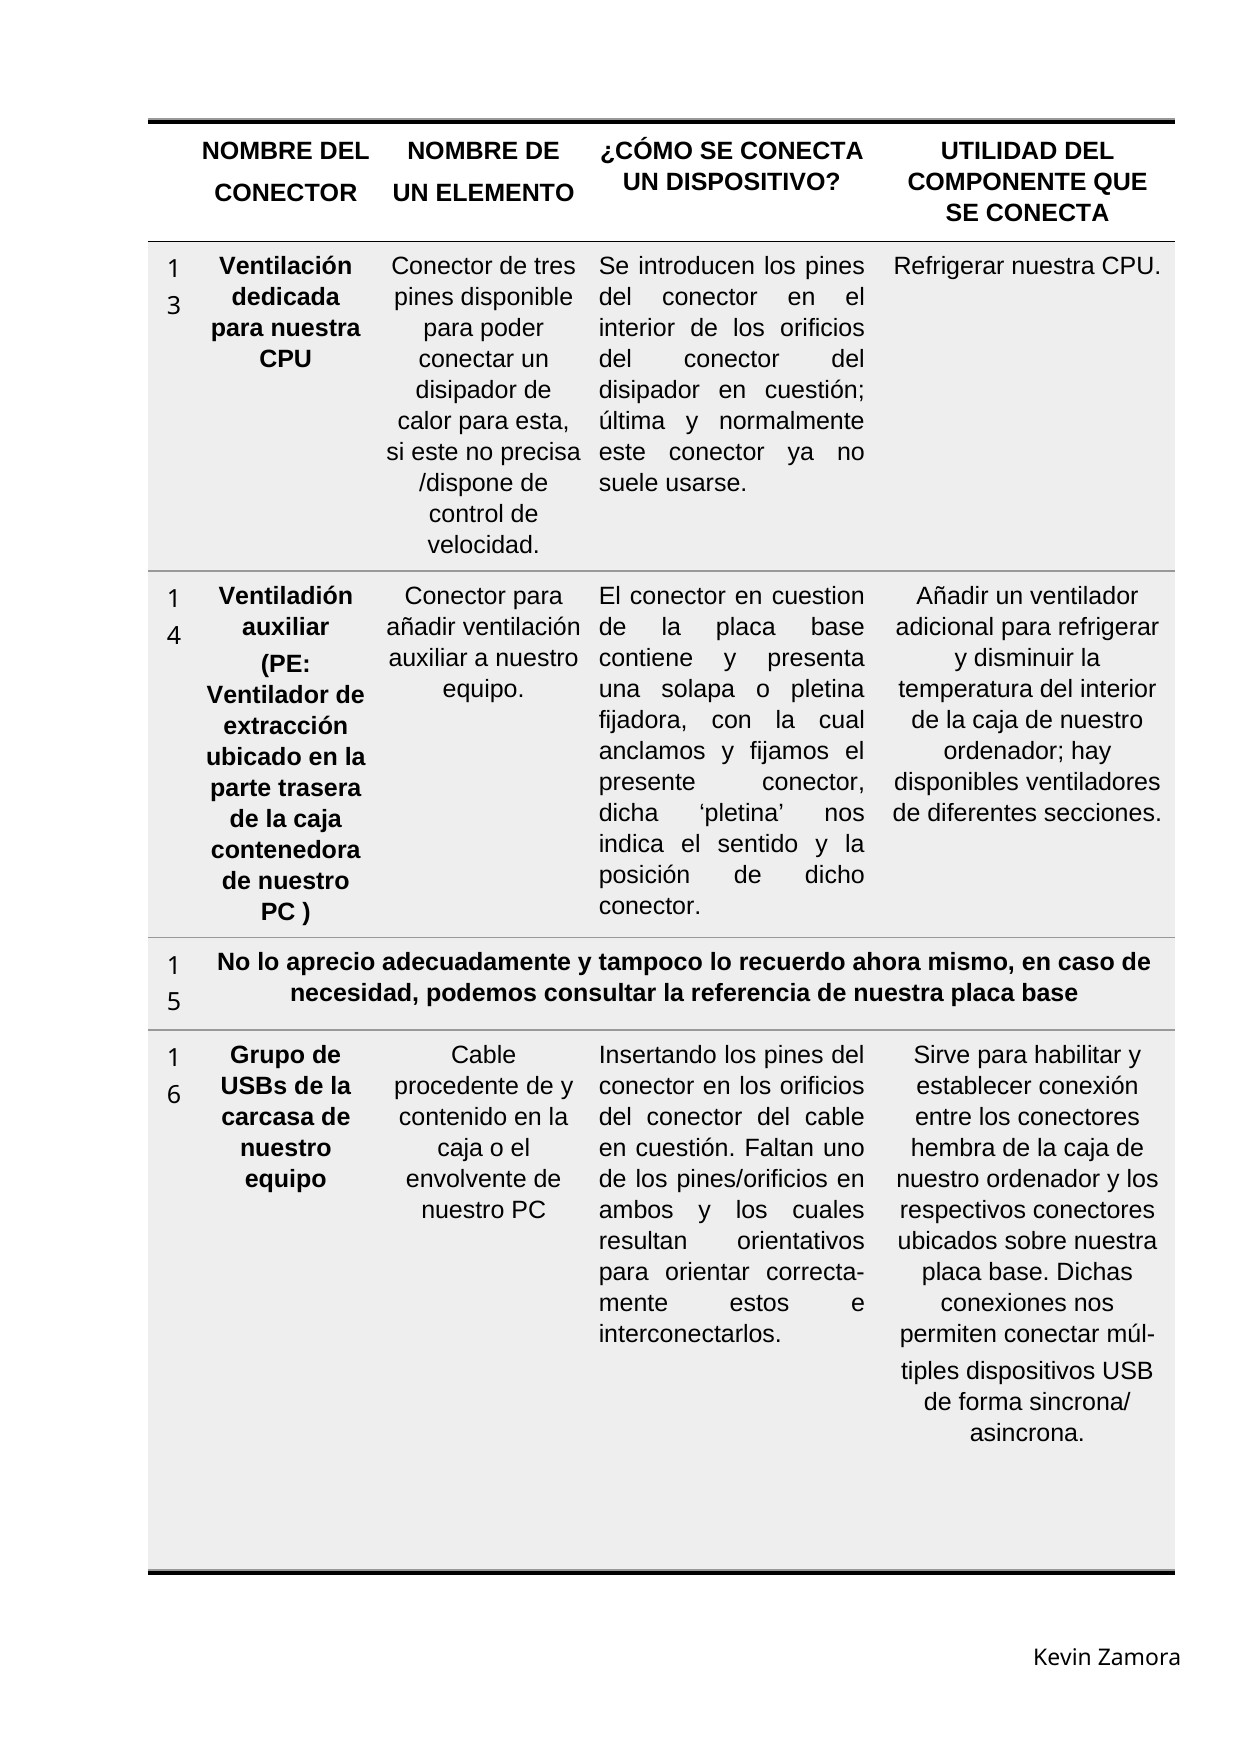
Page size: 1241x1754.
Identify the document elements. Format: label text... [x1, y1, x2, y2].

table_cell El conector en cuestion de la placa base contiene y presenta una solapa o pletina fijadora, con la cual anclamos y fijamos el presente conector, dicha ‘pletina’ nos indica el sentido y la posición de dicho conector. [587, 572, 877, 937]
table_cell 14 [148, 572, 191, 937]
table_header UTILIDAD DEL COMPONENTE QUE SE CONECTA [877, 124, 1175, 241]
table_cell Sirve para habilitar y establecer conexión entre los conectores hembra de la caja de nuestro ordenador y los respectivos conectores ubicados sobre nuestra placa base. Dichas conexiones nos permiten conectar múl- tiples dispositivos USB de forma sincrona/ asincrona. [877, 1031, 1175, 1569]
table_header NOMBRE DEL CONECTOR [191, 124, 380, 241]
table_cell 16 [148, 1031, 191, 1569]
table_cell Añadir un ventilador adicional para refrigerar y disminuir la temperatura del interior de la caja de nuestro ordenador; hay disponibles ventiladores de diferentes secciones. [877, 572, 1175, 937]
table_cell 15 [148, 938, 191, 1029]
table_cell Cable procedente de y contenido en la caja o el envolvente de nuestro PC [380, 1031, 587, 1569]
table_cell No lo aprecio adecuadamente y tampoco lo recuerdo ahora mismo, en caso de necesidad, podemos consultar la referencia de nuestra placa base [191, 938, 1175, 1029]
table_cell Insertando los pines del conector en los orificios del conector del cable en cuestión. Faltan uno de los pines/orificios en ambos y los cuales resultan orientativos para orientar correcta- mente estos e interconectarlos. [587, 1031, 877, 1569]
table_cell Grupo de USBs de la carcasa de nuestro equipo [191, 1031, 380, 1569]
table_header ¿CÓMO SE CONECTA UN DISPOSITIVO? [587, 124, 877, 241]
table_cell Refrigerar nuestra CPU. [877, 242, 1175, 570]
table_header [148, 124, 191, 241]
table_cell Ventilación dedicada para nuestra CPU [191, 242, 380, 570]
table_cell Conector para añadir ventilación auxiliar a nuestro equipo. [380, 572, 587, 937]
table_cell Se introducen los pines del conector en el interior de los orificios del conector del disipador en cuestión; última y normalmente este conector ya no suele usarse. [587, 242, 877, 570]
table_cell Ventiladión auxiliar (PE: Ventilador de extracción ubicado en la parte trasera de la caja contenedora de nuestro PC ) [191, 572, 380, 937]
table_cell 13 [148, 242, 191, 570]
table_header NOMBRE DE UN ELEMENTO [380, 124, 587, 241]
table_cell Conector de tres pines disponible para poder conectar un disipador de calor para esta, si este no precisa /dispone de control de velocidad. [380, 242, 587, 570]
